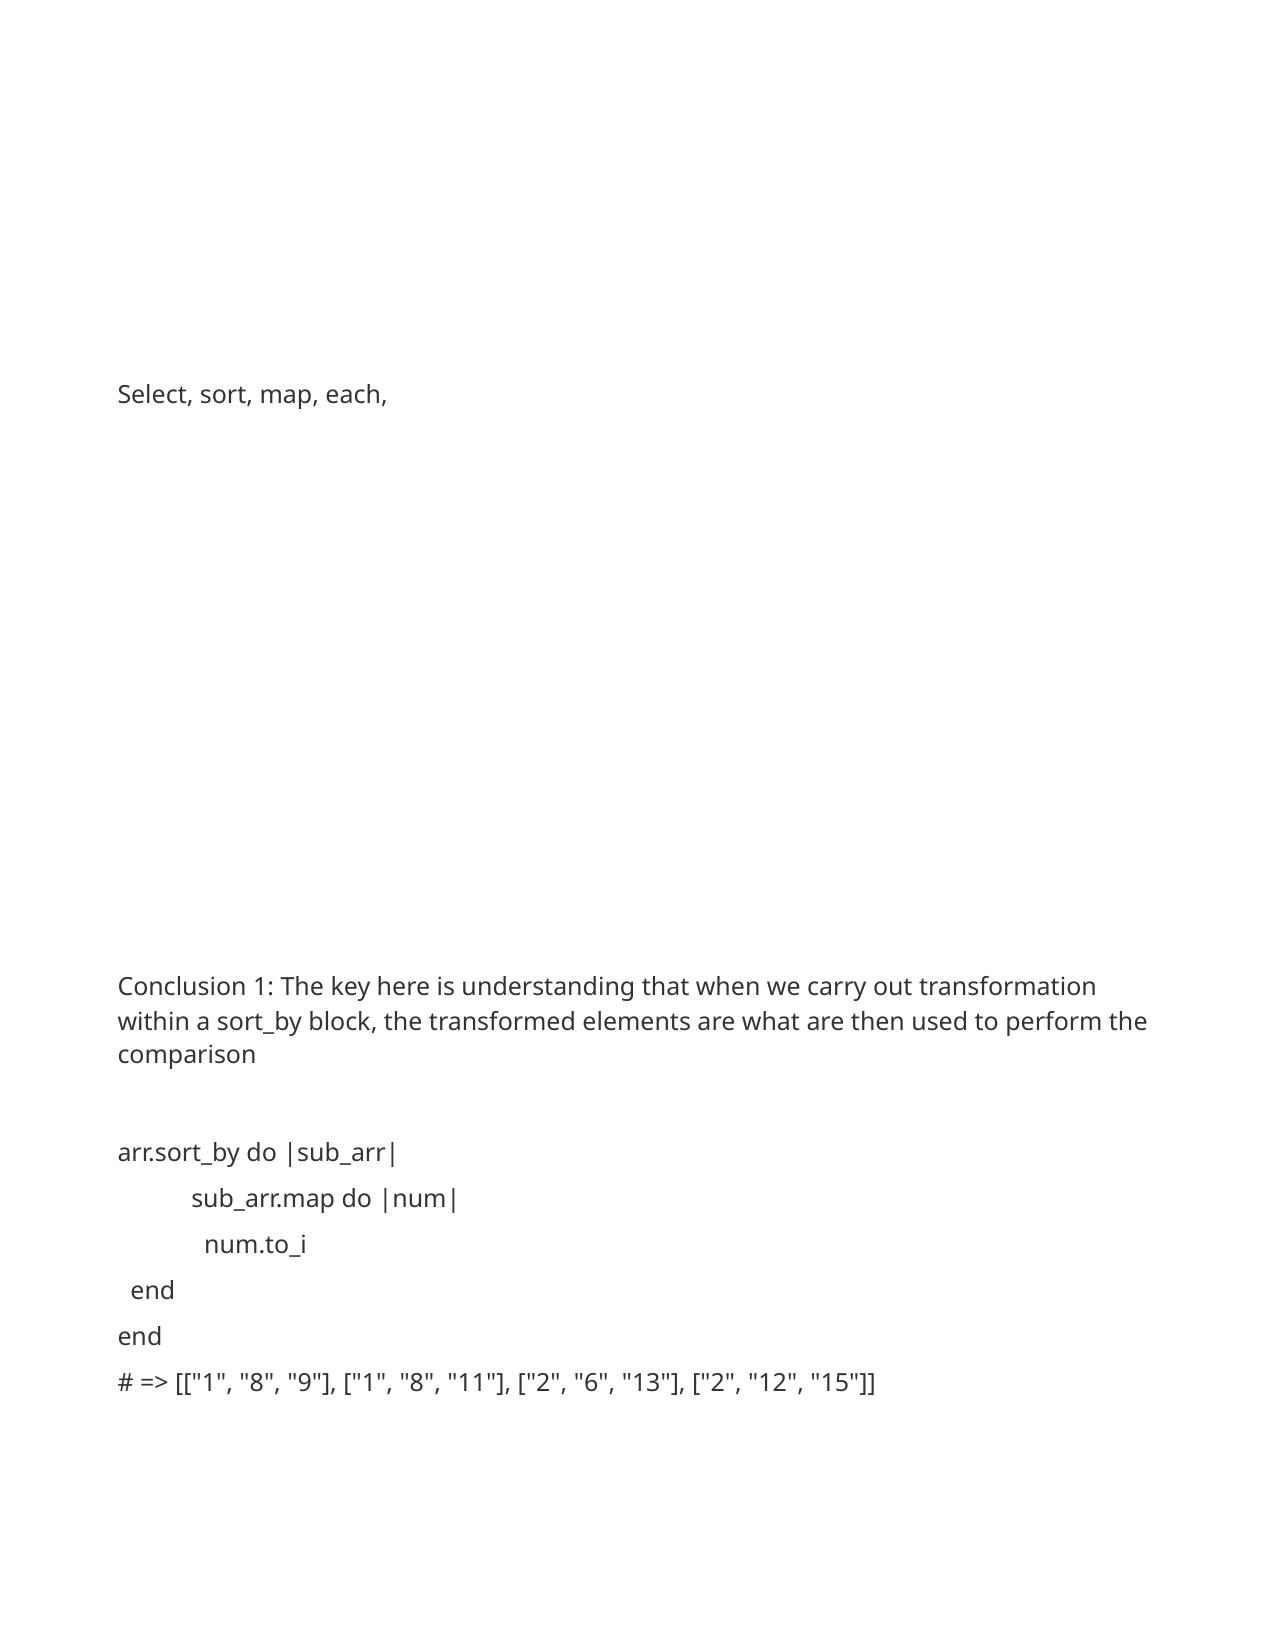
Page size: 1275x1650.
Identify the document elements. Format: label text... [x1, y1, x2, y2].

text sub_arr.map do |num| [117, 1181, 1158, 1215]
text end [117, 1318, 1158, 1352]
text end [117, 1272, 1158, 1307]
text num.to_i [117, 1227, 1158, 1261]
text # => [["1", "8", "9"], ["1", "8", "11"], ["2", "6", "13"], ["2", "12", "15"]] [117, 1364, 1158, 1398]
text Conclusion 1: The key here is understanding that when we carry out transformation within a sort_by block, the transformed elements are what are then used to perform the comparison [117, 969, 1158, 1071]
text Select, sort, map, each, [117, 377, 1158, 411]
text arr.sort_by do |sub_arr| [117, 1135, 1158, 1169]
